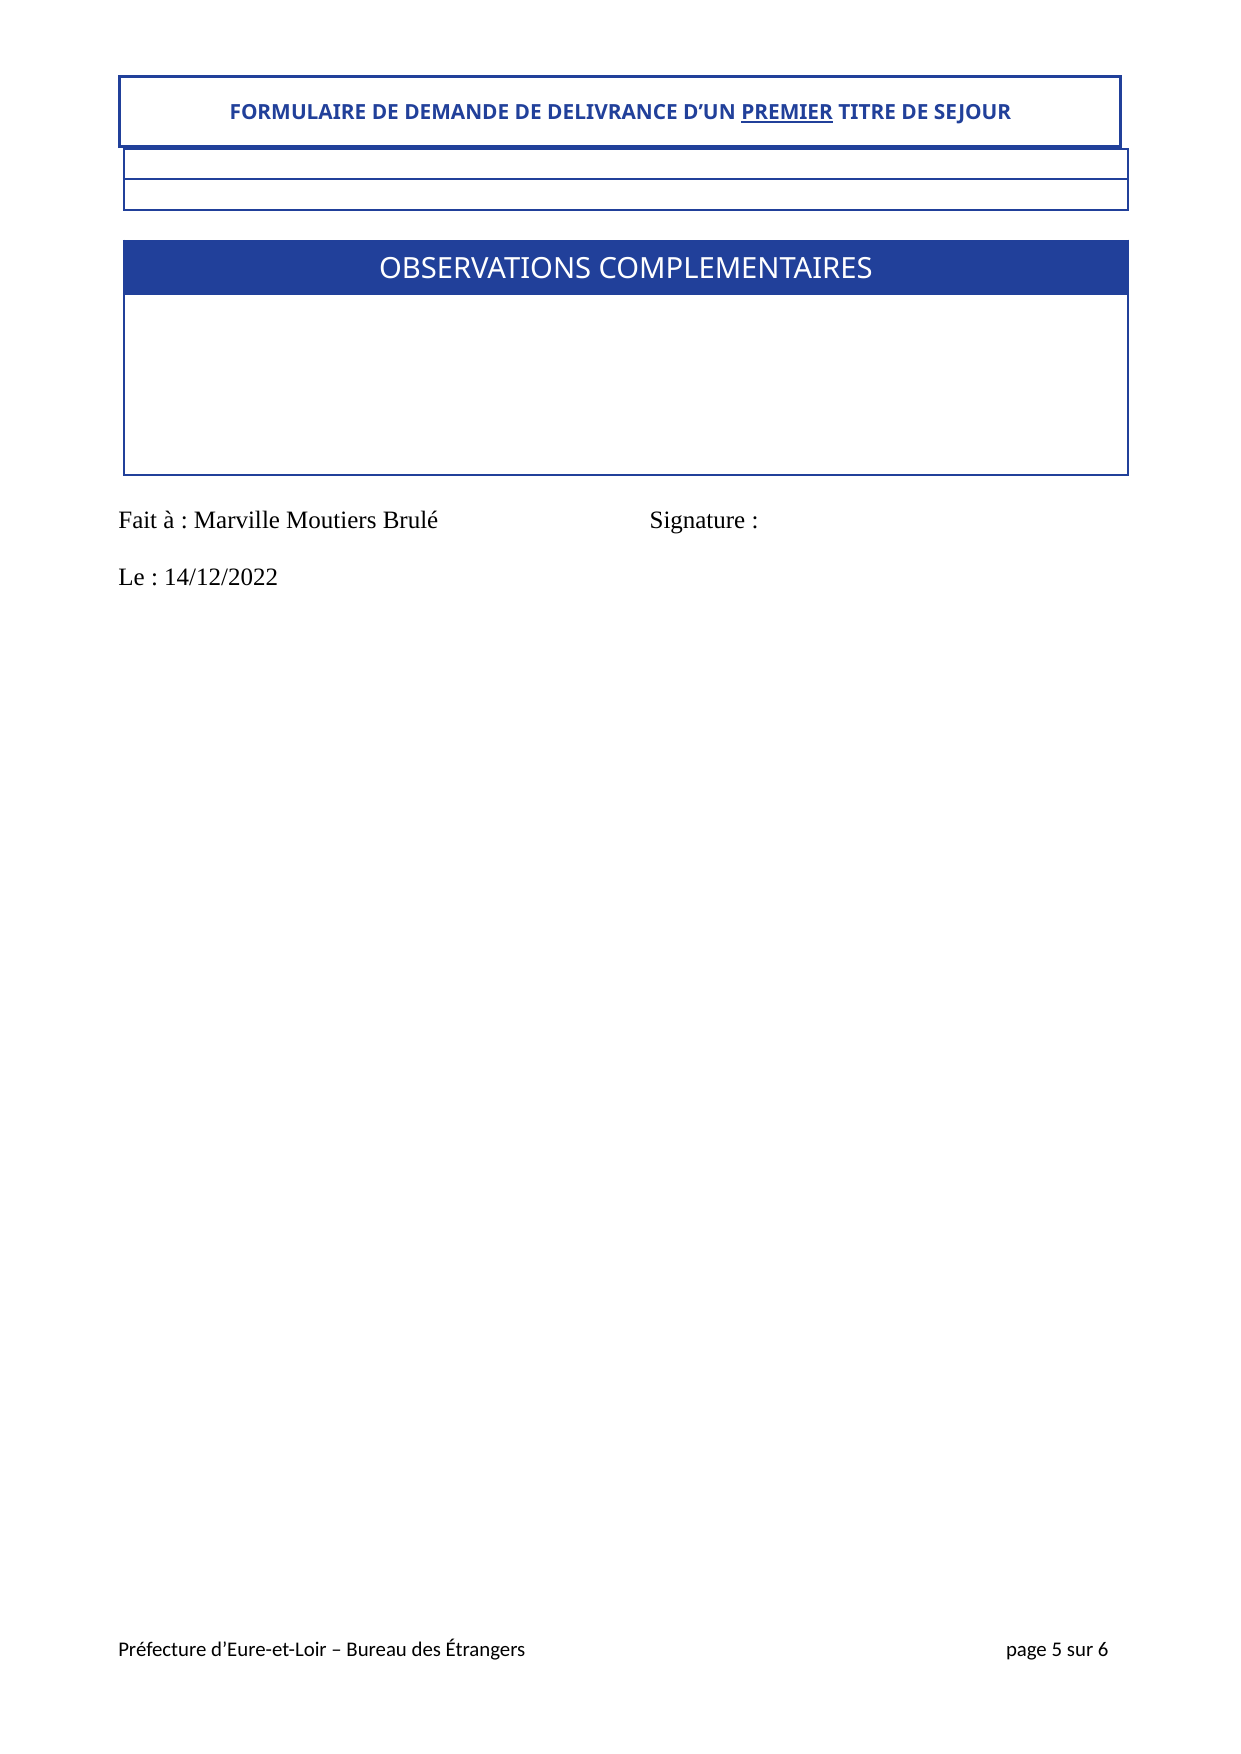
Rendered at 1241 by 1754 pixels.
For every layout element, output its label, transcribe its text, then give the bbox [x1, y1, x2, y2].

text Le : 14/12/2022 [118, 562, 1122, 591]
table_cell [125, 150, 1127, 178]
table_header OBSERVATIONS COMPLEMENTAIRES [125, 242, 1127, 293]
table_cell [125, 295, 1127, 474]
text Fait à : Marville Moutiers Brulé Signature : [118, 505, 1122, 533]
table_cell [125, 180, 1127, 209]
